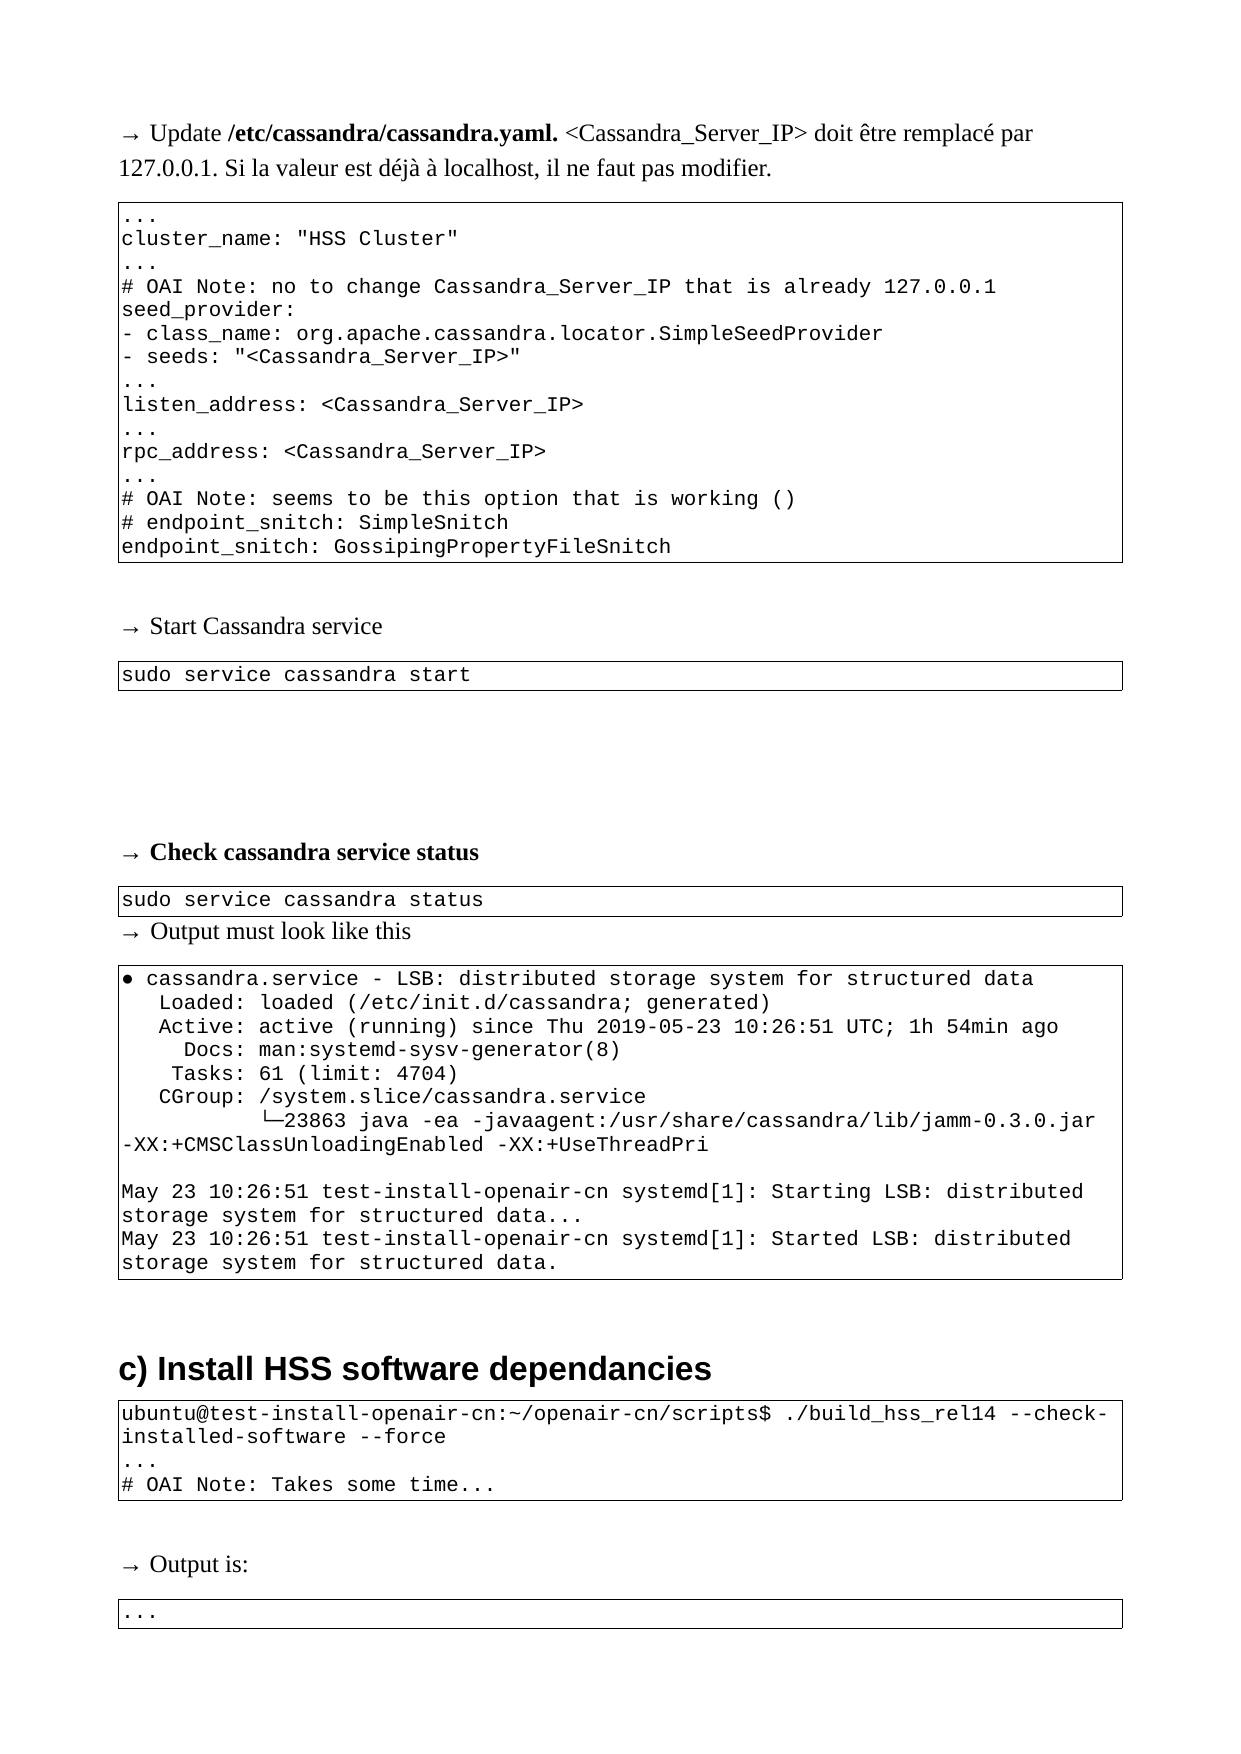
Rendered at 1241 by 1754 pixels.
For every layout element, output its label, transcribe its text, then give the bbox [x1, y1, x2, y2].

text Loaded: loaded (/etc/init.d/cassandra; generated) [119, 989, 1122, 1013]
text → Update /etc/cassandra/cassandra.yaml. <Cassandra_Server_IP> doit être remplacé par 127.0.0.1. Si la valeur est déjà à localhost, il ne faut pas modifier. [118, 118, 1122, 181]
subtitle c) Install HSS software dependancies [118, 1349, 1122, 1387]
text - class_name: org.apache.cassandra.locator.SimpleSeedProvider [119, 320, 1122, 343]
text seed_provider: [119, 296, 1122, 320]
text → Check cassandra service status [118, 837, 1122, 866]
text Active: active (running) since Thu 2019-05-23 10:26:51 UTC; 1h 54min ago [119, 1013, 1122, 1036]
text ● cassandra.service - LSB: distributed storage system for structured data [119, 966, 1122, 989]
text ... [119, 203, 1122, 225]
text May 23 10:26:51 test-install-openair-cn systemd[1]: Starting LSB: distributed storage system for structured data... [119, 1178, 1122, 1225]
text cluster_name: "HSS Cluster" [119, 225, 1122, 249]
text Docs: man:systemd-sysv-generator(8) [119, 1036, 1122, 1060]
text → Output must look like this [118, 917, 1122, 945]
text └─23863 java -ea -javaagent:/usr/share/cassandra/lib/jamm-0.3.0.jar -XX:+CMSClassUnloadingEnabled -XX:+UseThreadPri [119, 1107, 1122, 1157]
text ... [119, 1447, 1122, 1471]
text # OAI Note: seems to be this option that is working () [119, 485, 1122, 509]
text May 23 10:26:51 test-install-openair-cn systemd[1]: Started LSB: distributed storage system for structured data. [119, 1225, 1122, 1279]
text # endpoint_snitch: SimpleSnitch [119, 509, 1122, 533]
text ubuntu@test-install-openair-cn:~/openair-cn/scripts$ ./build_hss_rel14 --check-installed-software --force [119, 1401, 1122, 1447]
text ... [119, 249, 1122, 273]
text ... [119, 367, 1122, 391]
text # OAI Note: no to change Cassandra_Server_IP that is already 127.0.0.1 [119, 273, 1122, 296]
text sudo service cassandra status [119, 887, 1122, 916]
text Tasks: 61 (limit: 4704) [119, 1060, 1122, 1083]
text ... [119, 414, 1122, 438]
text → Output is: [118, 1549, 1122, 1578]
text ... [119, 1600, 1122, 1628]
text # OAI Note: Takes some time... [119, 1471, 1122, 1500]
text - seeds: "<Cassandra_Server_IP>" [119, 343, 1122, 367]
text CGroup: /system.slice/cassandra.service [119, 1083, 1122, 1107]
text sudo service cassandra start [119, 662, 1122, 690]
text → Start Cassandra service [118, 611, 1122, 640]
text rpc_address: <Cassandra_Server_IP> [119, 438, 1122, 462]
text endpoint_snitch: GossipingPropertyFileSnitch [119, 533, 1122, 562]
text listen_address: <Cassandra_Server_IP> [119, 391, 1122, 414]
text ... [119, 462, 1122, 485]
